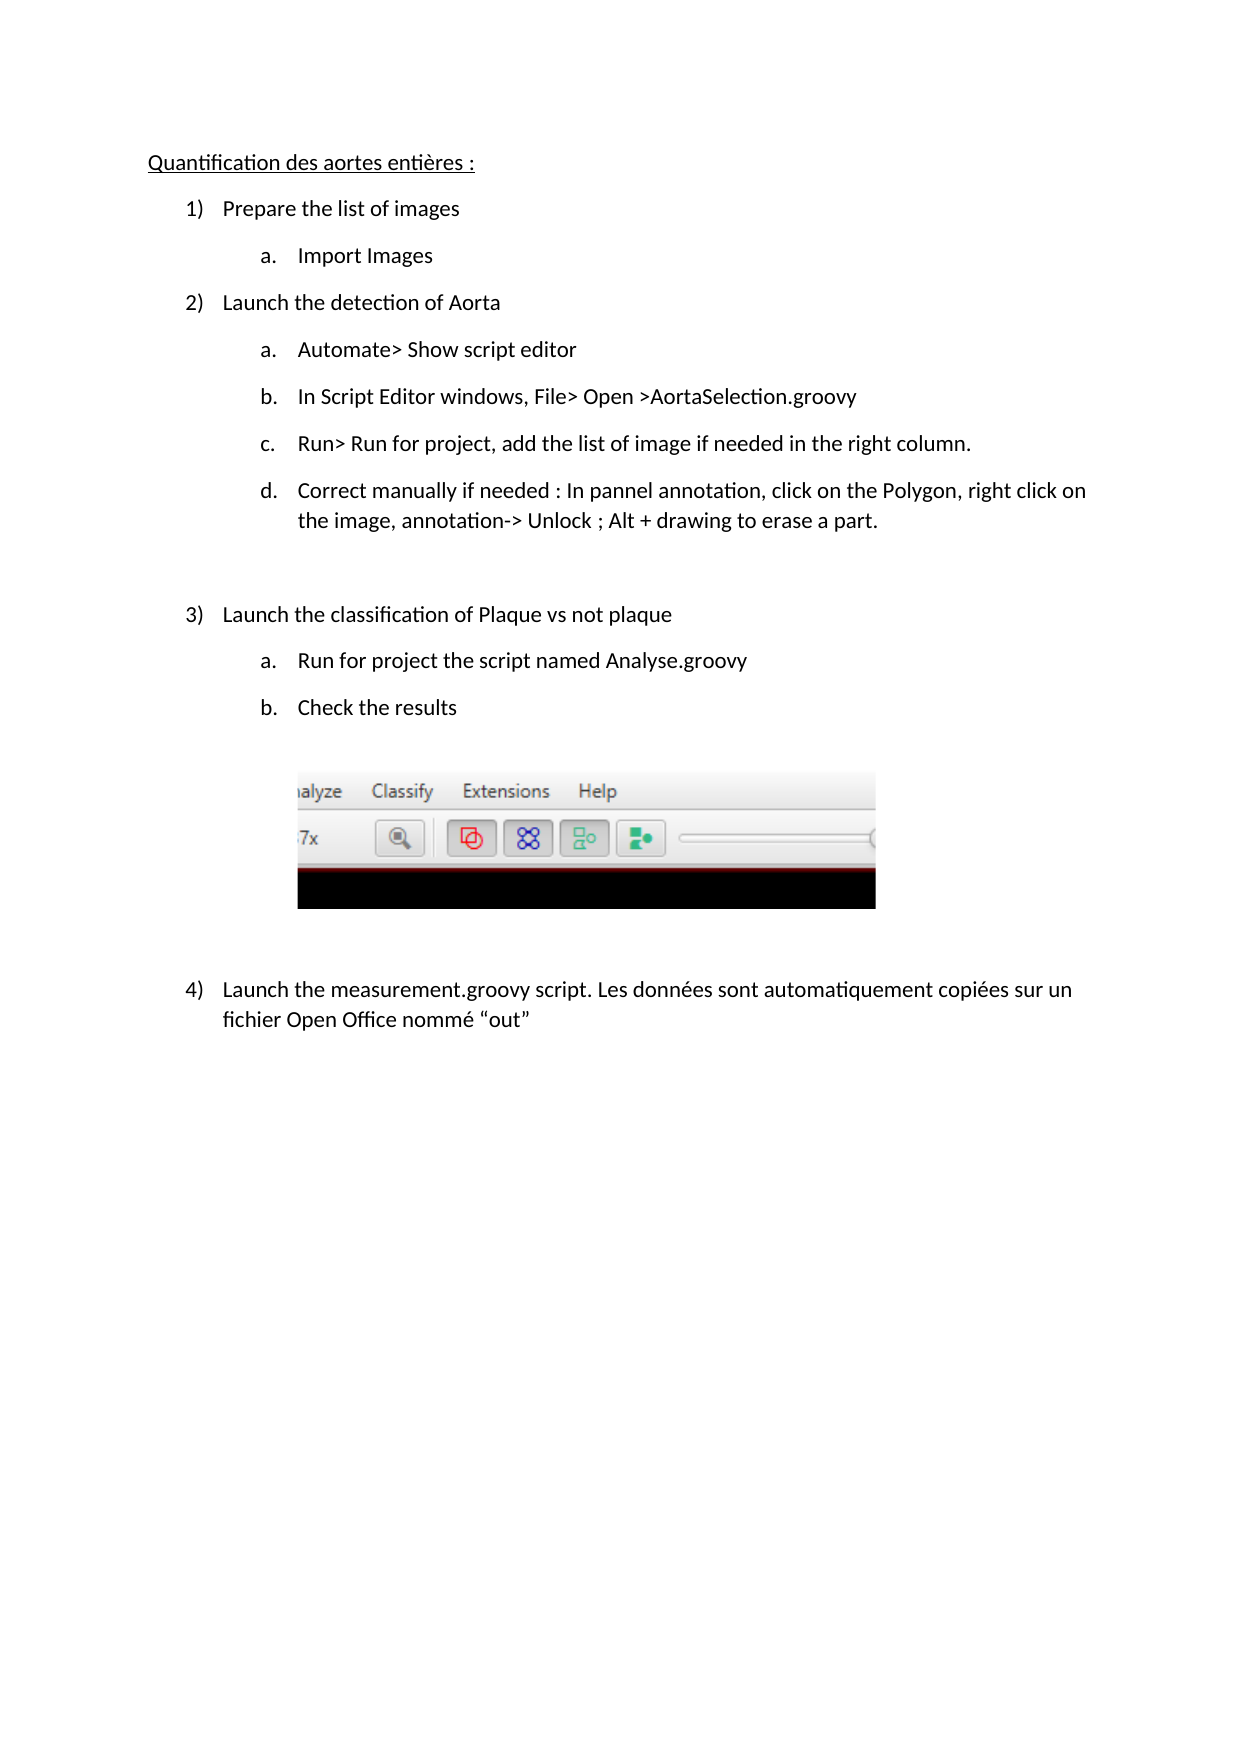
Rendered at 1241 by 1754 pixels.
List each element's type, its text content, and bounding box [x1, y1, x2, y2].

list In Script Editor windows, File> Open >AortaSelection.groovy [260, 382, 1093, 410]
list Launch the detection of Aorta [185, 288, 1093, 316]
list Import Images [260, 241, 1093, 269]
list Run for project the script named Analyse.groovy [260, 647, 1093, 674]
list Run> Run for project, add the list of image if needed in the right column. [260, 429, 1093, 457]
list Quantification des aortes entières : [148, 148, 1093, 176]
list Launch the classification of Plaque vs not plaque [185, 600, 1093, 628]
list Automate> Show script editor [260, 335, 1093, 363]
list Check the results [260, 693, 1093, 721]
list Correct manually if needed : In pannel annotation, click on the Polygon, right click on the image, annotation-> Unlock ; Alt + drawing to erase a part. [260, 476, 1093, 534]
picture [297, 740, 876, 909]
list Prepare the list of images [185, 194, 1093, 222]
list Launch the measurement.groovy script. Les données sont automatiquement copiées sur un fichier Open Office nommé “out” [185, 975, 1093, 1033]
